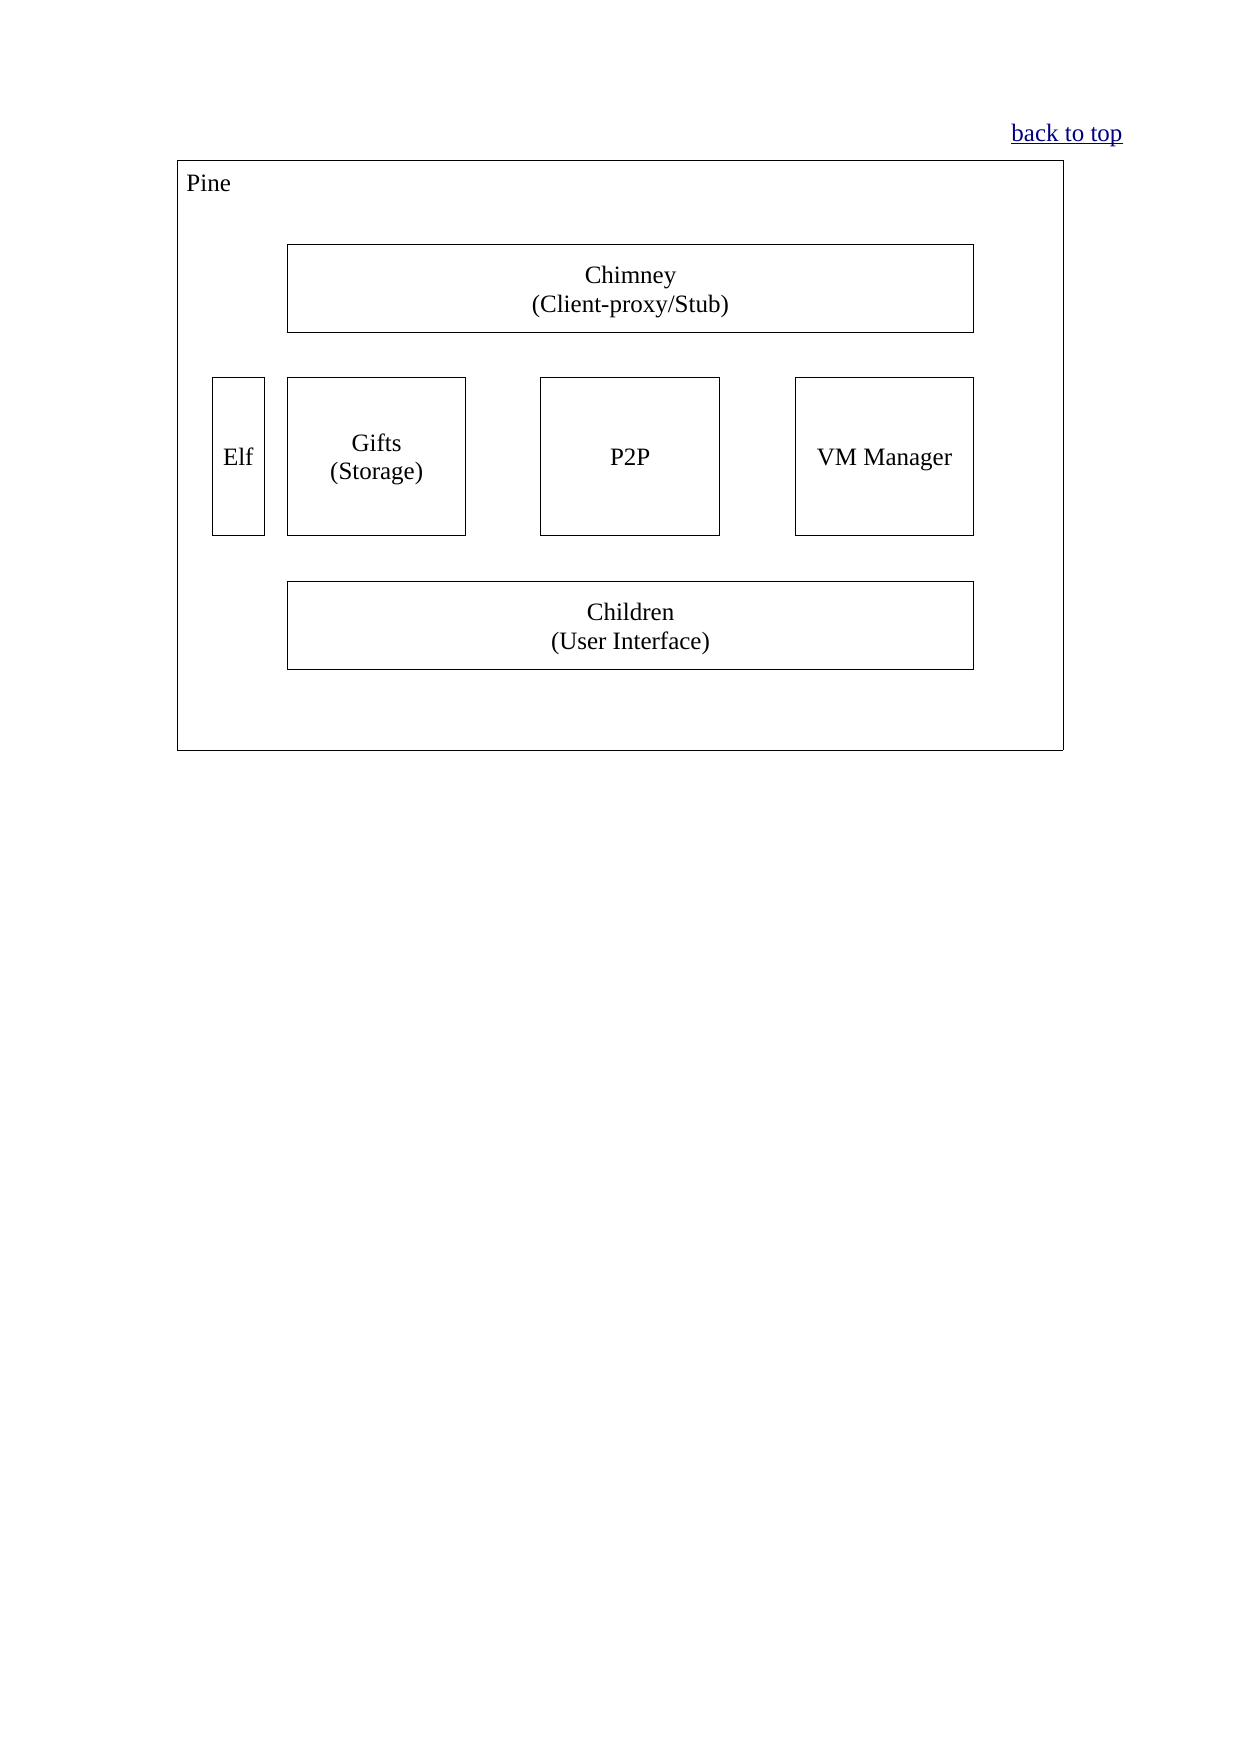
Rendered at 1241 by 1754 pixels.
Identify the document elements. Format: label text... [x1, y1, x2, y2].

text Pine [186, 168, 1054, 197]
